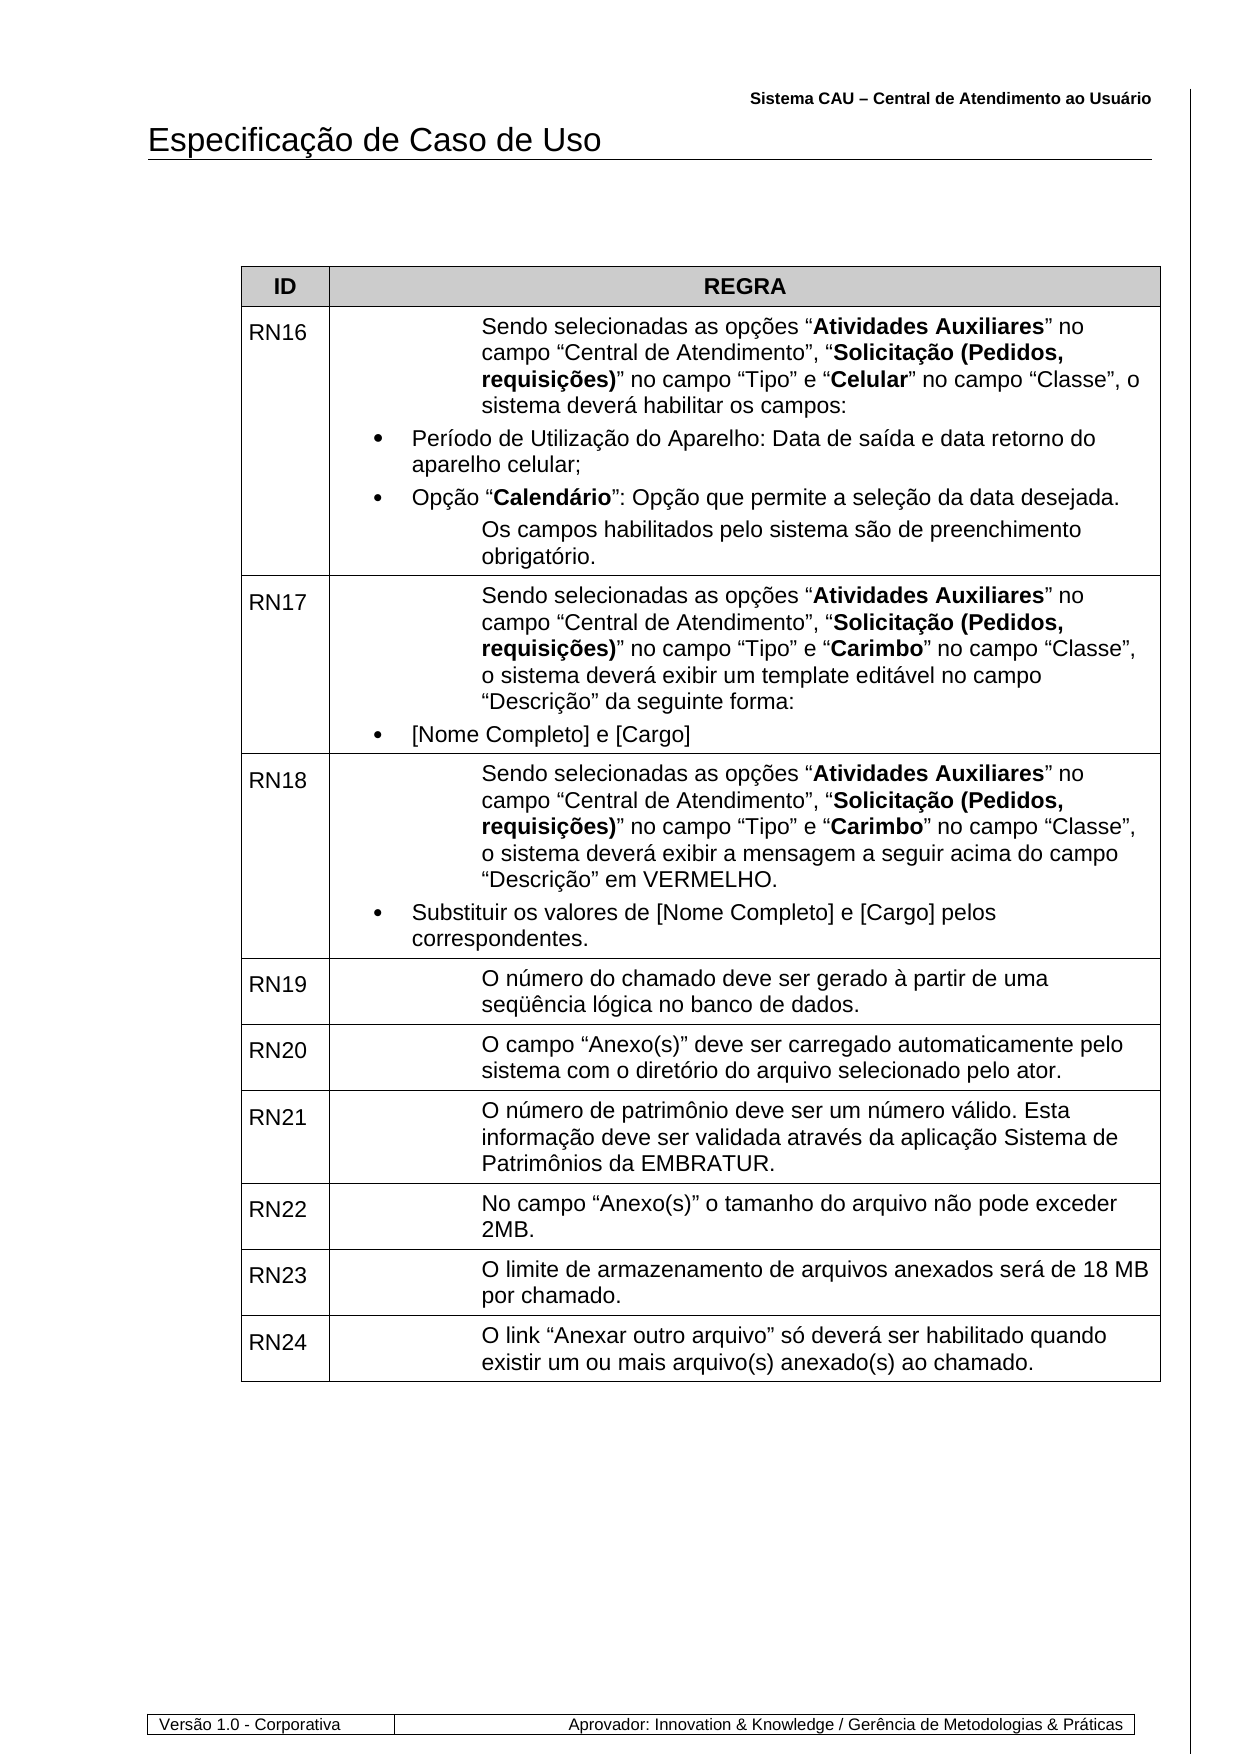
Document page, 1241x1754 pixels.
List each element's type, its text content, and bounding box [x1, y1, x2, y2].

table_cell RN17 [242, 576, 329, 753]
table_cell O número do chamado deve ser gerado à partir de uma seqüência lógica no banco de dados. [330, 959, 1160, 1024]
table_cell Sendo selecionadas as opções “Atividades Auxiliares” no campo “Central de Atendimento”, “Solicitação (Pedidos, requisições)” no campo “Tipo” e “Carimbo” no campo “Classe”, o sistema deverá exibir um template editável no campo “Descrição” da seguinte forma: [Nome Completo] e [Cargo] [330, 576, 1160, 753]
table_header REGRA [330, 267, 1160, 306]
table_cell O número de patrimônio deve ser um número válido. Esta informação deve ser validada através da aplicação Sistema de Patrimônios da EMBRATUR. [330, 1091, 1160, 1182]
table_cell RN20 [242, 1025, 329, 1090]
table_cell RN24 [242, 1316, 329, 1381]
table_cell O link “Anexar outro arquivo” só deverá ser habilitado quando existir um ou mais arquivo(s) anexado(s) ao chamado. [330, 1316, 1160, 1381]
table_cell O campo “Anexo(s)” deve ser carregado automaticamente pelo sistema com o diretório do arquivo selecionado pelo ator. [330, 1025, 1160, 1090]
table_cell Sendo selecionadas as opções “Atividades Auxiliares” no campo “Central de Atendimento”, “Solicitação (Pedidos, requisições)” no campo “Tipo” e “Carimbo” no campo “Classe”, o sistema deverá exibir a mensagem a seguir acima do campo “Descrição” em VERMELHO. Substituir os valores de [Nome Completo] e [Cargo] pelos correspondentes. [330, 754, 1160, 957]
table_header ID [242, 267, 329, 306]
table_cell RN19 [242, 959, 329, 1024]
table_cell RN22 [242, 1184, 329, 1249]
table_cell RN18 [242, 754, 329, 957]
table_cell Sendo selecionadas as opções “Atividades Auxiliares” no campo “Central de Atendimento”, “Solicitação (Pedidos, requisições)” no campo “Tipo” e “Celular” no campo “Classe”, o sistema deverá habilitar os campos: Período de Utilização do Aparelho: Data de saída e data retorno do aparelho celular; Opção “Calendário”: Opção que permite a seleção da data desejada. Os campos habilitados pelo sistema são de preenchimento obrigatório. [330, 307, 1160, 575]
table_cell RN16 [242, 307, 329, 575]
table_cell O limite de armazenamento de arquivos anexados será de 18 MB por chamado. [330, 1250, 1160, 1315]
table_cell RN21 [242, 1091, 329, 1182]
table_cell RN23333 [242, 1250, 329, 1315]
table_cell No campo “Anexo(s)” o tamanho do arquivo não pode exceder 2MB. [330, 1184, 1160, 1249]
